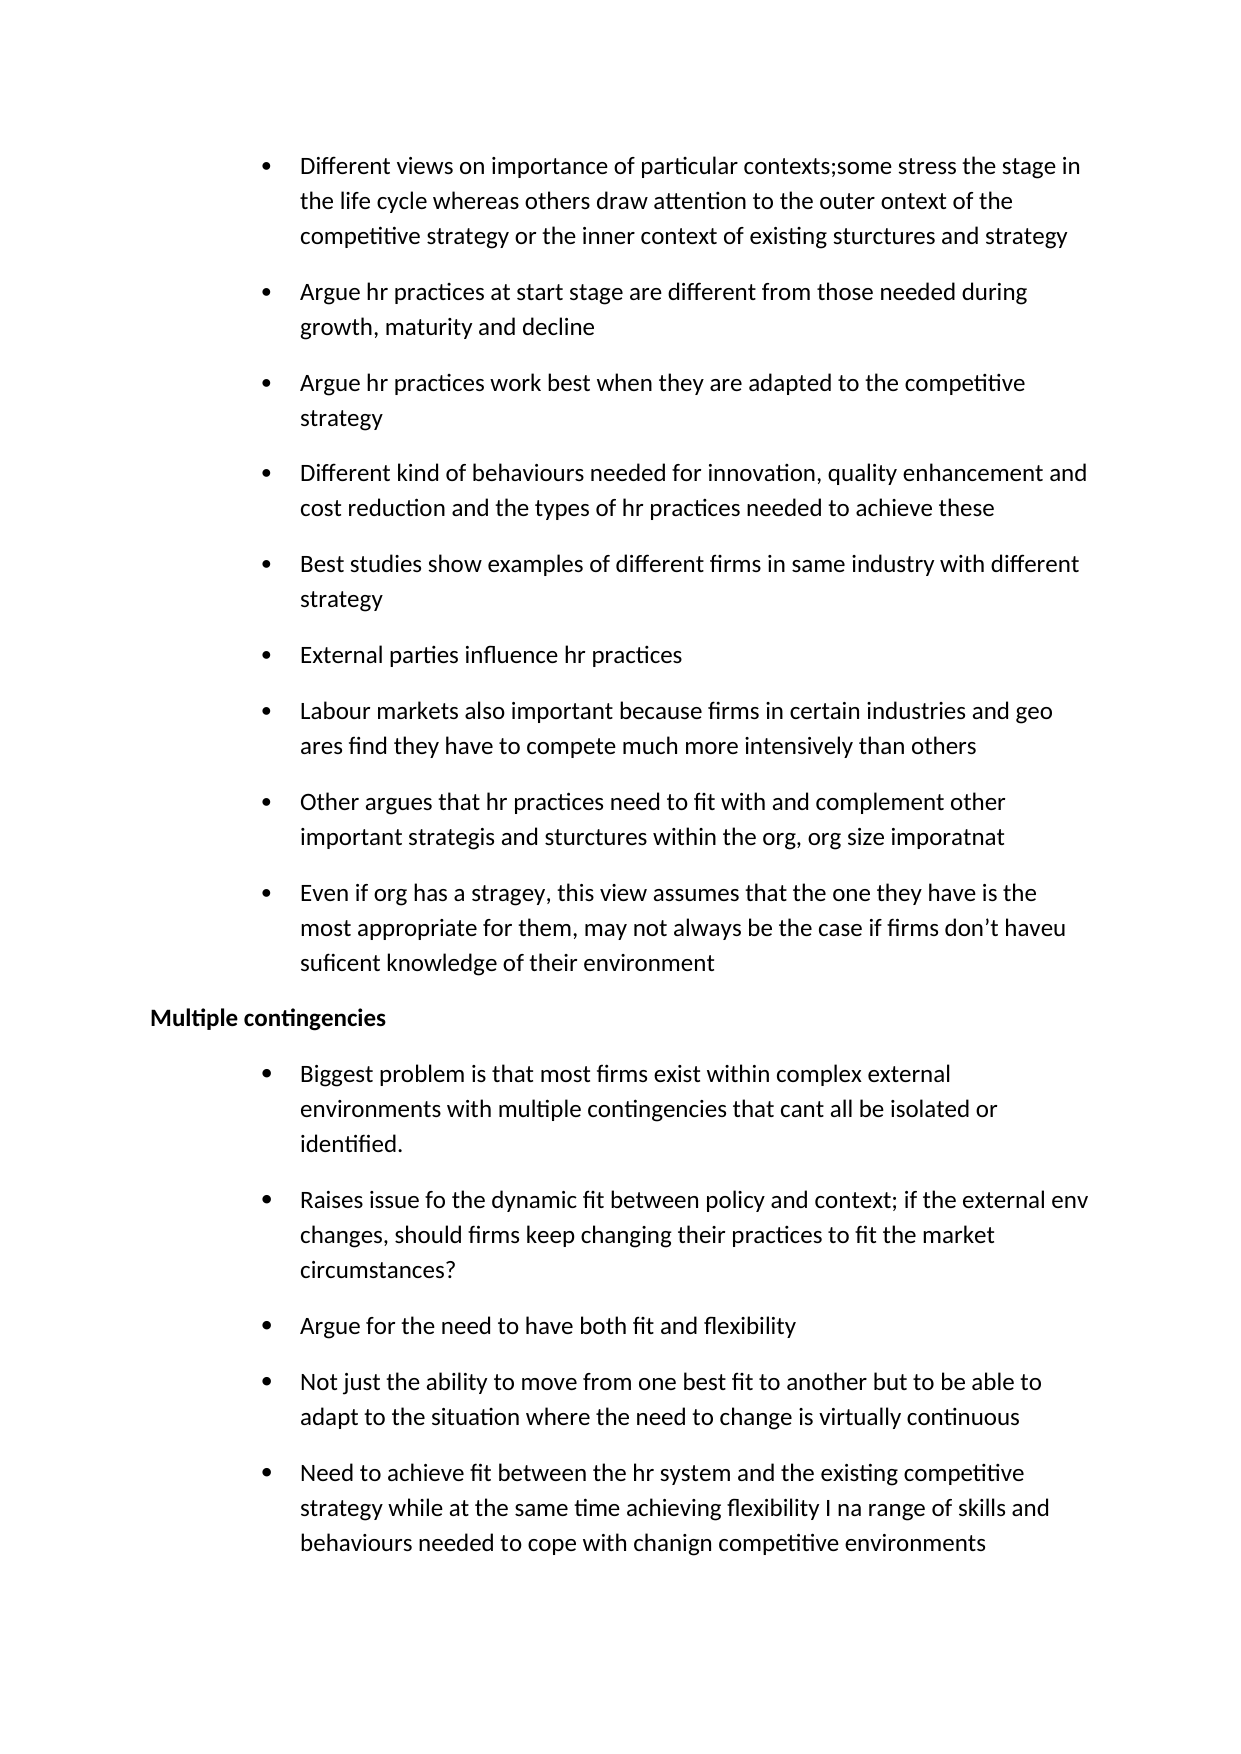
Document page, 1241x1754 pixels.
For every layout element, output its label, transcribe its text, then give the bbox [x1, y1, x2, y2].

list Different views on importance of particular contexts;some stress the stage in the life cycle whereas others draw attention to the outer ontext of the competitive strategy or the inner context of existing sturctures and strategy [262, 150, 1090, 251]
list Raises issue fo the dynamic fit between policy and context; if the external env changes, should firms keep changing their practices to fit the market circumstances? [262, 1184, 1090, 1285]
list Need to achieve fit between the hr system and the existing competitive strategy while at the same time achieving flexibility I na range of skills and behaviours needed to cope with chanign competitive environments [262, 1457, 1090, 1557]
list Argue for the need to have both fit and flexibility [262, 1310, 1090, 1341]
list External parties influence hr practices [262, 639, 1090, 670]
list Best studies show examples of different firms in same industry with different strategy [262, 548, 1090, 614]
list Argue hr practices work best when they are adapted to the competitive strategy [262, 367, 1090, 432]
list Different kind of behaviours needed for innovation, quality enhancement and cost reduction and the types of hr practices needed to achieve these [262, 457, 1090, 523]
list Not just the ability to move from one best fit to another but to be able to adapt to the situation where the need to change is virtually continuous [262, 1366, 1090, 1431]
list Other argues that hr practices need to fit with and complement other important strategis and sturctures within the org, org size imporatnat [262, 786, 1090, 851]
text Multiple contingencies [150, 1002, 1090, 1033]
list Argue hr practices at start stage are different from those needed during growth, maturity and decline [262, 276, 1090, 341]
list Biggest problem is that most firms exist within complex external environments with multiple contingencies that cant all be isolated or identified. [262, 1058, 1090, 1159]
list Labour markets also important because firms in certain industries and geo ares find they have to compete much more intensively than others [262, 695, 1090, 761]
list Even if org has a stragey, this view assumes that the one they have is the most appropriate for them, may not always be the case if firms don’t haveu suficent knowledge of their environment [262, 877, 1090, 977]
